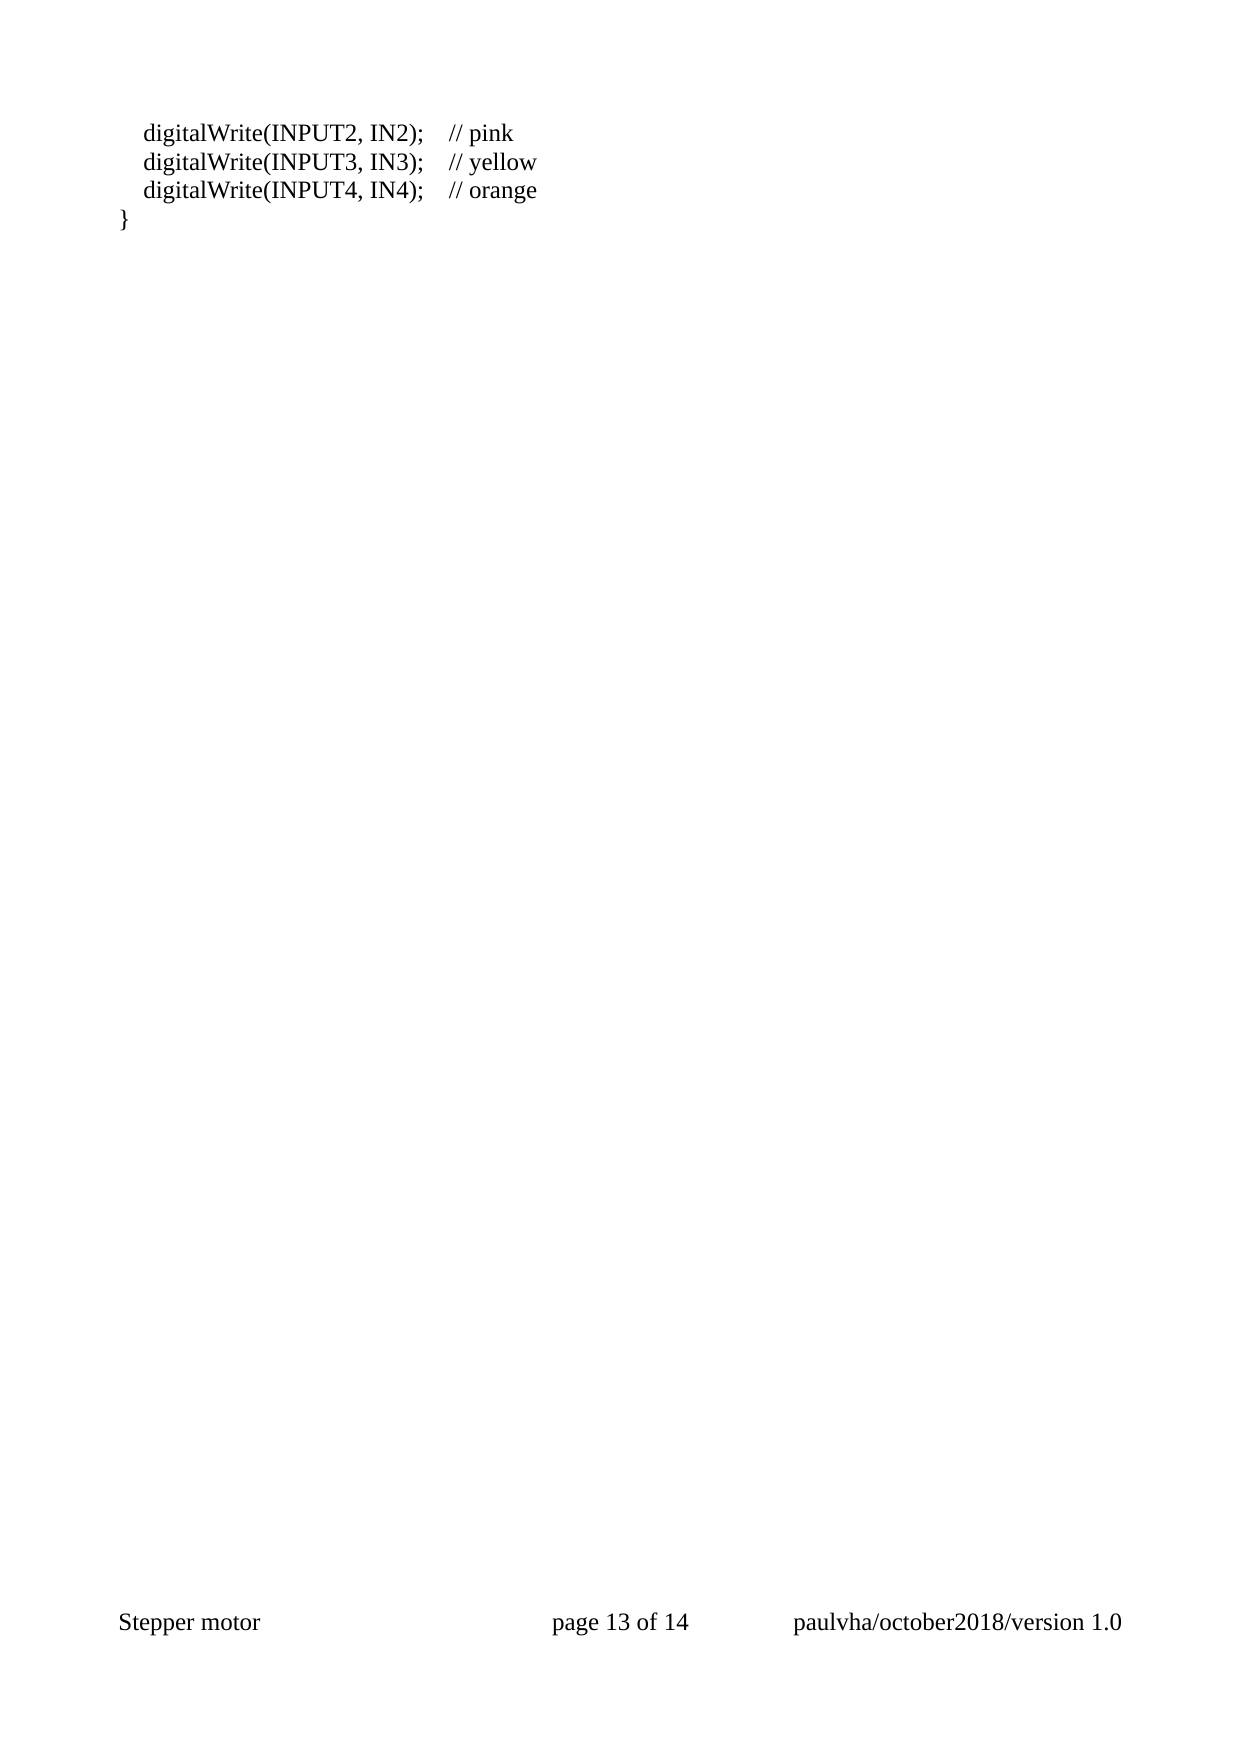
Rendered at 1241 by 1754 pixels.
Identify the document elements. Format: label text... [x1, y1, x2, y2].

text digitalWrite(INPUT2, IN2); // pink [118, 118, 1122, 147]
text digitalWrite(INPUT3, IN3); // yellow [118, 147, 1122, 176]
text digitalWrite(INPUT4, IN4); // orange [118, 176, 1122, 204]
text } [118, 204, 1122, 233]
